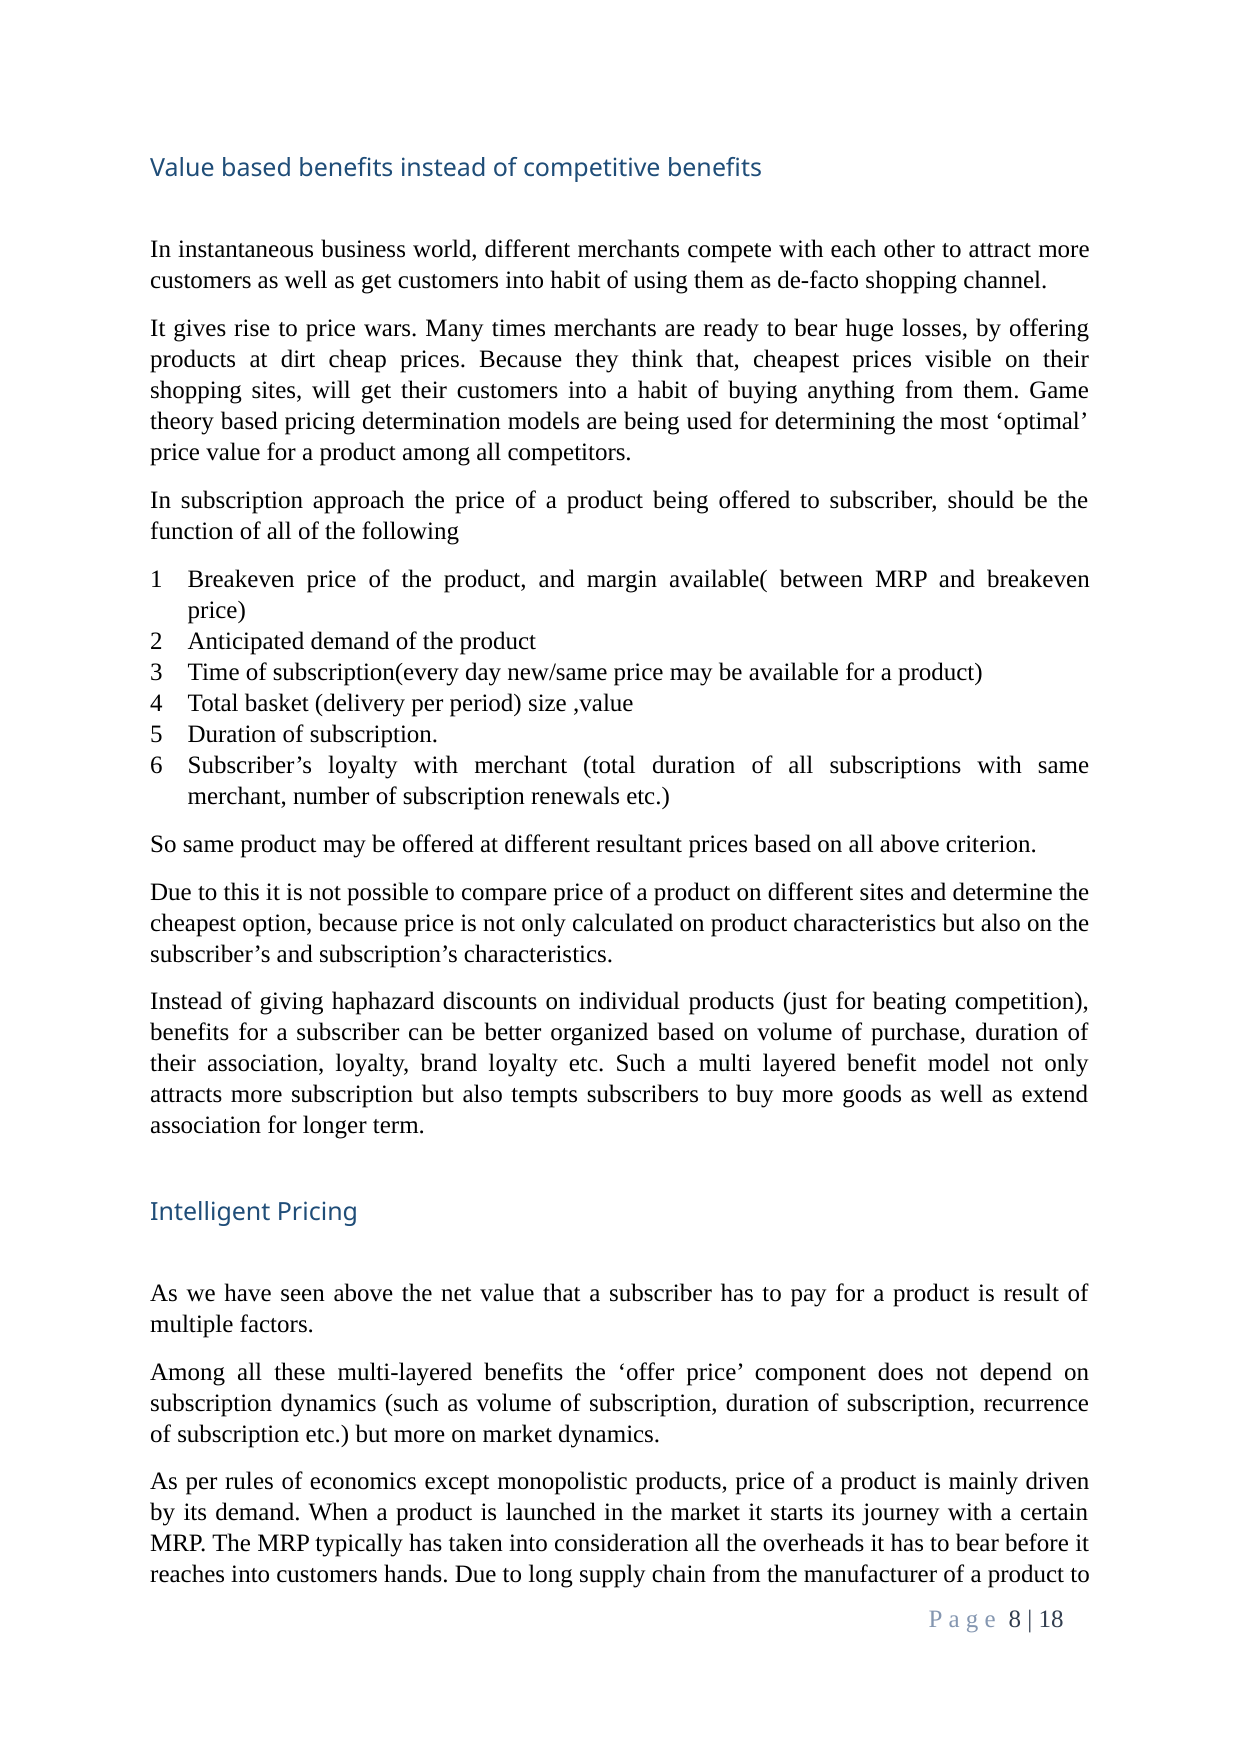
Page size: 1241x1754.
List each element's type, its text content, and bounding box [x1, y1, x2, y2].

subtitle Intelligent Pricing [150, 1193, 1090, 1227]
text In instantaneous business world, different merchants compete with each other to attract more customers as well as get customers into habit of using them as de-facto shopping channel. [150, 234, 1090, 294]
list Instead of giving haphazard discounts on individual products (just for beating competition), benefits for a subscriber can be better organized based on volume of purchase, duration of their association, loyalty, brand loyalty etc. Such a multi layered benefit model not only attracts more subscription but also tempts subscribers to buy more goods as well as extend association for longer term. [150, 986, 1090, 1139]
text So same product may be offered at different resultant prices based on all above criterion. [150, 829, 1090, 858]
text In subscription approach the price of a product being offered to subscriber, should be the function of all of the following [150, 485, 1090, 545]
text As per rules of economics except monopolistic products, price of a product is mainly driven by its demand. When a product is launched in the market it starts its journey with a certain MRP. The MRP typically has taken into consideration all the overheads it has to bear before it reaches into customers hands. Due to long supply chain from the manufacturer of a product to [150, 1466, 1090, 1588]
list Time of subscription(every day new/same price may be available for a product) [150, 657, 1090, 686]
text As we have seen above the net value that a subscriber has to pay for a product is result of multiple factors. [150, 1278, 1090, 1338]
list Subscriber’s loyalty with merchant (total duration of all subscriptions with same merchant, number of subscription renewals etc.) [150, 750, 1090, 810]
list Duration of subscription. [150, 719, 1090, 748]
subtitle Value based benefits instead of competitive benefits [150, 150, 1090, 184]
text Among all these multi-layered benefits the ‘offer price’ component does not depend on subscription dynamics (such as volume of subscription, duration of subscription, recurrence of subscription etc.) but more on market dynamics. [150, 1357, 1090, 1447]
text It gives rise to price wars. Many times merchants are ready to bear huge losses, by offering products at dirt cheap prices. Because they think that, cheapest prices visible on their shopping sites, will get their customers into a habit of buying anything from them. Game theory based pricing determination models are being used for determining the most ‘optimal’ price value for a product among all competitors. [150, 313, 1090, 466]
list Anticipated demand of the product [150, 626, 1090, 655]
list Breakeven price of the product, and margin available( between MRP and breakeven price) [150, 564, 1090, 624]
text Due to this it is not possible to compare price of a product on different sites and determine the cheapest option, because price is not only calculated on product characteristics but also on the subscriber’s and subscription’s characteristics. [150, 877, 1090, 967]
list Total basket (delivery per period) size ,value [150, 688, 1090, 717]
